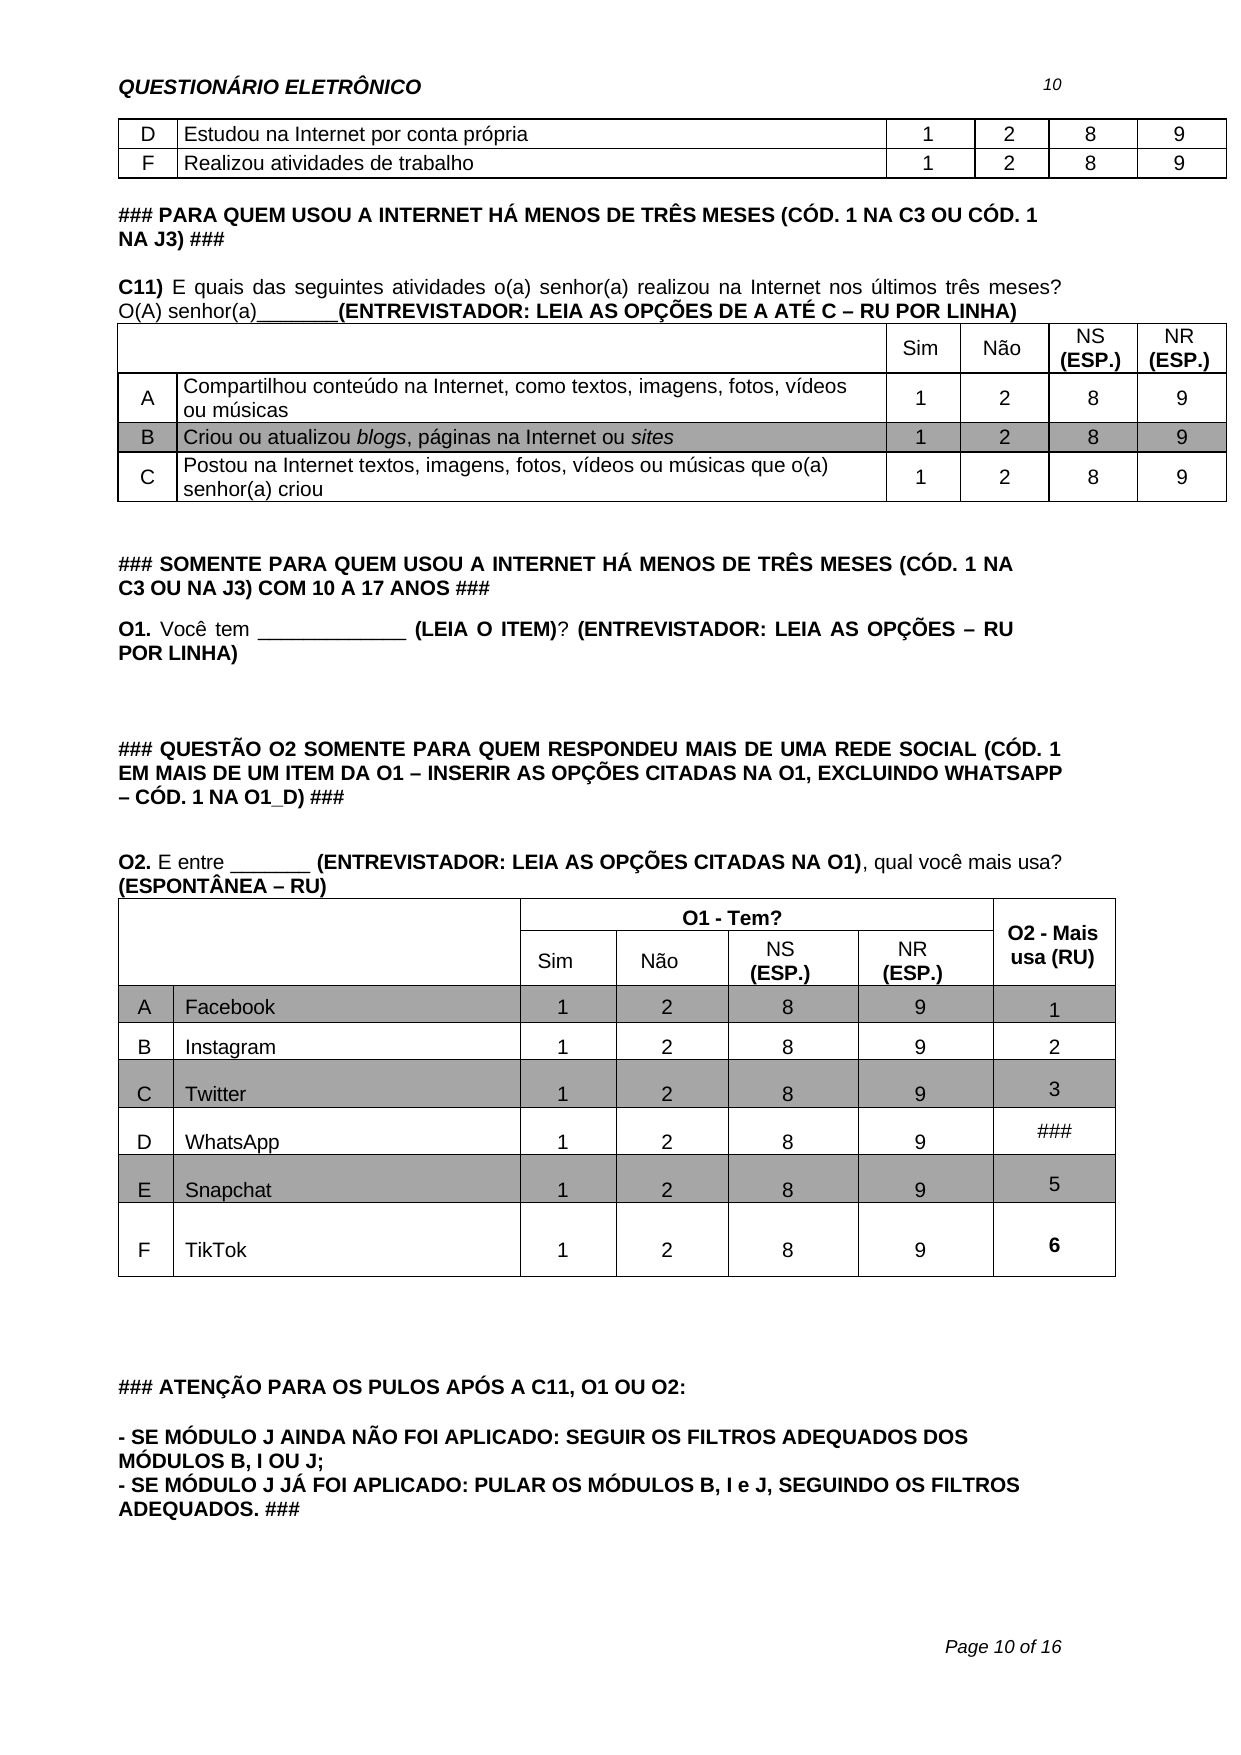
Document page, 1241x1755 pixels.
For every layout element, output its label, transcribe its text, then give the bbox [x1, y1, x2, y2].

table_cell 1 [521, 1023, 616, 1059]
table_cell 8 [729, 986, 858, 1022]
table_cell 9 [1138, 423, 1226, 451]
table_header NS (ESP.) [1050, 324, 1137, 372]
table_header O2 - Mais usa (RU) [994, 899, 1115, 985]
table_cell 1 [887, 120, 974, 148]
table_cell Estudou na Internet por conta própria [178, 120, 886, 148]
table_cell 2 [976, 149, 1048, 177]
table_cell E [119, 1155, 173, 1202]
table_cell F [119, 149, 177, 177]
table_cell 1 [521, 1060, 616, 1107]
table_cell Sim [521, 931, 616, 985]
table_header [118, 324, 886, 372]
table_cell NS (ESP.) [729, 931, 858, 985]
table_cell 6 [994, 1203, 1115, 1276]
table_cell 1 [521, 1155, 616, 1202]
table_cell D [119, 120, 177, 148]
table_cell D [119, 1108, 173, 1154]
table_cell TikTok [174, 1203, 520, 1276]
table_cell Criou ou atualizou blogs, páginas na Internet ou sites [178, 423, 886, 451]
table_cell 5 [994, 1155, 1115, 1202]
text ### SOMENTE PARA QUEM USOU A INTERNET HÁ MENOS DE TRÊS MESES (CÓD. 1 NA C3 OU NA J3) COM 10 A 17 ANOS ### [118, 552, 1014, 600]
table_cell 9 [859, 986, 993, 1022]
table_cell B [119, 1023, 173, 1059]
table_cell C [119, 453, 176, 501]
table_cell 2 [617, 1060, 728, 1107]
table_cell Compartilhou conteúdo na Internet, como textos, imagens, fotos, vídeos ou músicas [178, 374, 886, 422]
table_cell C [119, 1060, 173, 1107]
table_cell Não [617, 931, 728, 985]
table_cell 1 [887, 374, 960, 422]
table_cell WhatsApp [174, 1108, 520, 1154]
table_cell 9 [1138, 149, 1226, 177]
table_cell 2 [994, 1023, 1115, 1059]
table_cell NR (ESP.) [859, 931, 993, 985]
table_cell 2 [617, 1155, 728, 1202]
text ### QUESTÃO O2 SOMENTE PARA QUEM RESPONDEU MAIS DE UMA REDE SOCIAL (CÓD. 1 EM MAIS DE UM ITEM DA O1 – INSERIR AS OPÇÕES CITADAS NA O1, EXCLUINDO WHATSAPP – CÓD. 1 NA O1_D) ### [118, 737, 1063, 809]
table_cell 1 [887, 149, 974, 177]
table_cell 2 [961, 453, 1048, 501]
table_cell 8 [729, 1060, 858, 1107]
table_cell Facebook [174, 986, 520, 1022]
table_cell 2 [976, 120, 1048, 148]
table_cell 9 [859, 1155, 993, 1202]
text ### ATENÇÃO PARA OS PULOS APÓS A C11, O1 OU O2: [118, 1375, 1063, 1400]
table_cell A [119, 374, 176, 422]
table_cell Instagram [174, 1023, 520, 1059]
table_header O1 - Tem? [521, 899, 993, 930]
table_cell B [119, 423, 176, 451]
table_cell 1 [994, 986, 1115, 1022]
table_cell 9 [1138, 120, 1226, 148]
table_cell 8 [729, 1155, 858, 1202]
table_cell 9 [859, 1108, 993, 1154]
table_header [119, 899, 520, 985]
table_cell 2 [617, 1023, 728, 1059]
table_cell 1 [887, 423, 960, 451]
table_header NR (ESP.) [1138, 324, 1226, 372]
text ### PARA QUEM USOU A INTERNET HÁ MENOS DE TRÊS MESES (CÓD. 1 NA C3 OU CÓD. 1 NA J3) ### [118, 203, 1063, 251]
table_cell ### [994, 1108, 1115, 1154]
table_cell 8 [1050, 120, 1137, 148]
table_cell Snapchat [174, 1155, 520, 1202]
table_cell A [119, 986, 173, 1022]
table_cell 2 [617, 1108, 728, 1154]
table_cell 1 [521, 986, 616, 1022]
table_cell 8 [1050, 374, 1137, 422]
table_cell Twitter [174, 1060, 520, 1107]
table_header Sim [887, 324, 960, 372]
table_header Não [961, 324, 1048, 372]
text O2. E entre _______ (ENTREVISTADOR: LEIA AS OPÇÕES CITADAS NA O1), qual você mais usa? (ESPONTÂNEA – RU) [118, 850, 1063, 898]
table_cell 8 [729, 1023, 858, 1059]
text O1. Você tem _____________ (LEIA O ITEM)? (ENTREVISTADOR: LEIA AS OPÇÕES – RU POR LINHA) [118, 617, 1014, 665]
table_cell 2 [617, 986, 728, 1022]
table_cell 9 [1138, 453, 1226, 501]
table_cell 2 [617, 1203, 728, 1276]
text - SE MÓDULO J AINDA NÃO FOI APLICADO: SEGUIR OS FILTROS ADEQUADOS DOS MÓDULOS B, I OU J; [118, 1425, 1051, 1473]
text C11) E quais das seguintes atividades o(a) senhor(a) realizou na Internet nos últimos três meses? O(A) senhor(a)_______(ENTREVISTADOR: LEIA AS OPÇÕES DE A ATÉ C – RU POR LINHA) [118, 275, 1063, 323]
table_cell 9 [859, 1023, 993, 1059]
text - SE MÓDULO J JÁ FOI APLICADO: PULAR OS MÓDULOS B, I e J, SEGUINDO OS FILTROS ADEQUADOS. ### [118, 1473, 1051, 1521]
table_cell Realizou atividades de trabalho [178, 149, 886, 177]
table_cell 2 [961, 423, 1048, 451]
table_cell 8 [729, 1203, 858, 1276]
table_cell 8 [729, 1108, 858, 1154]
table_cell 3 [994, 1060, 1115, 1107]
table_cell Postou na Internet textos, imagens, fotos, vídeos ou músicas que o(a) senhor(a) criou [178, 453, 886, 501]
table_cell 8 [1050, 149, 1137, 177]
table_cell 9 [859, 1203, 993, 1276]
table_cell 1 [521, 1203, 616, 1276]
table_cell 1 [521, 1108, 616, 1154]
table_cell 9 [859, 1060, 993, 1107]
table_cell 8 [1050, 453, 1137, 501]
table_cell 8 [1050, 423, 1137, 451]
table_cell 9 [1138, 374, 1226, 422]
table_cell 2 [961, 374, 1048, 422]
table_cell F [119, 1203, 173, 1276]
table_cell 1 [887, 453, 960, 501]
